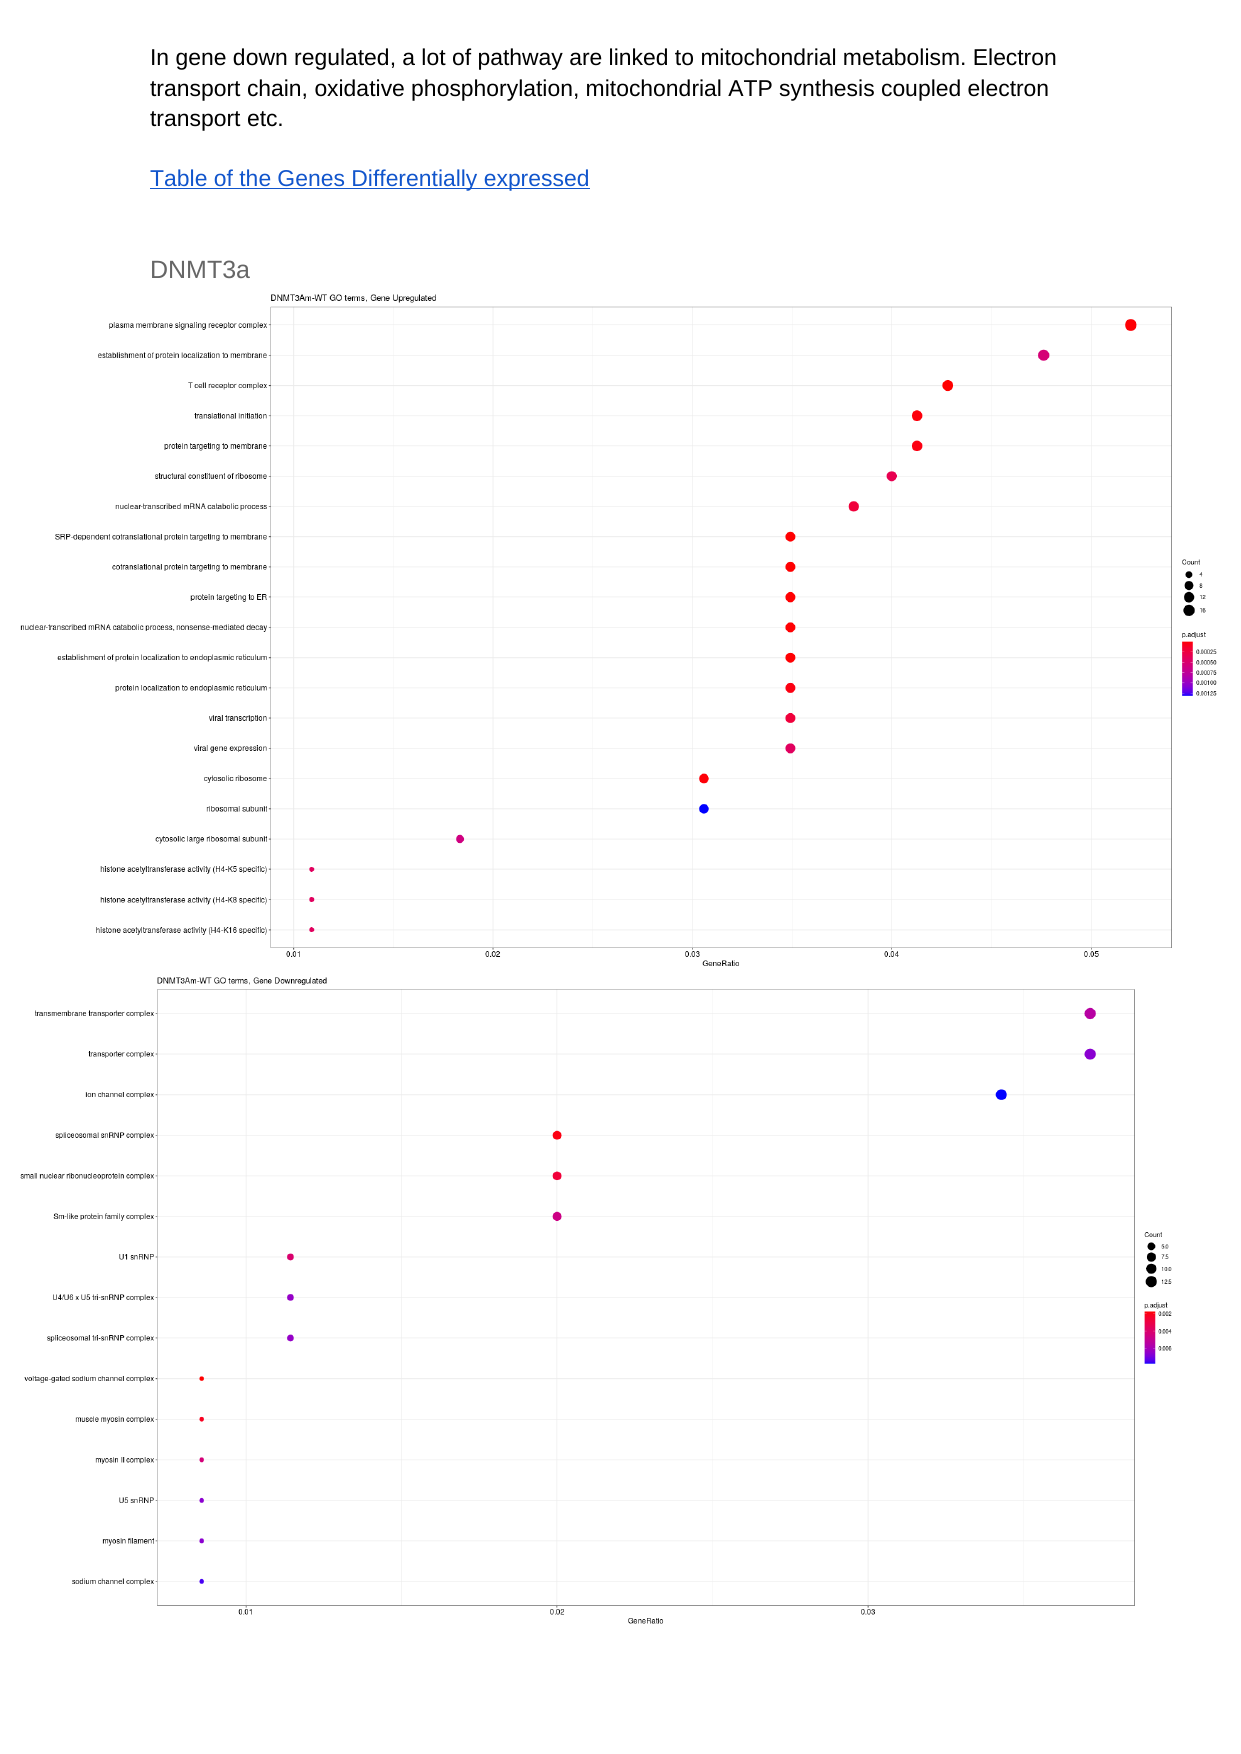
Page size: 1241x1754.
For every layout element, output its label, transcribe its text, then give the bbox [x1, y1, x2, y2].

text Table of the Genes Differentially expressed [150, 165, 1090, 191]
subtitle DNMT3a [150, 255, 1090, 283]
text In gene down regulated, a lot of pathway are linked to mitochondrial metabolism. Electron transport chain, oxidative phosphorylation, mitochondrial ATP synthesis coupled electron transport etc. [150, 44, 1090, 131]
picture [17, 974, 1178, 1628]
picture [17, 291, 1223, 971]
